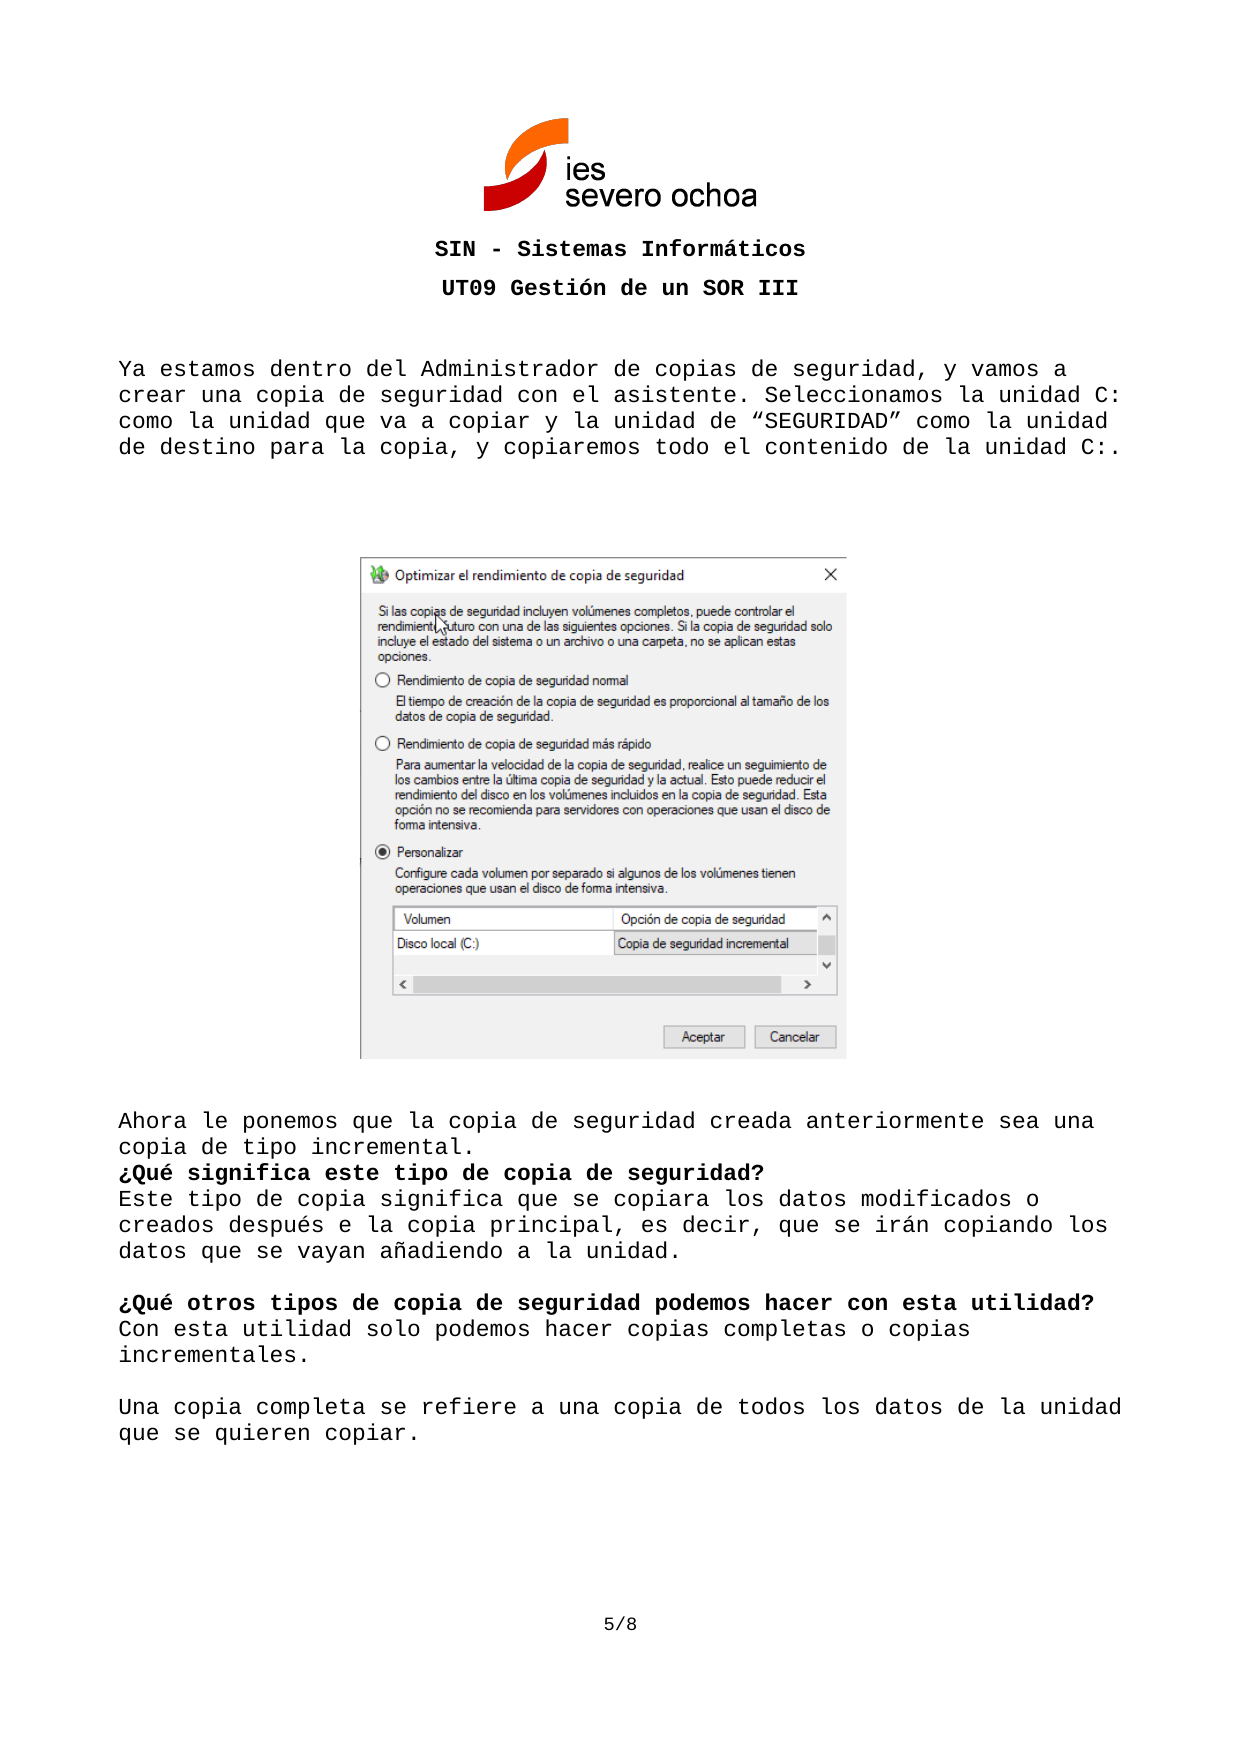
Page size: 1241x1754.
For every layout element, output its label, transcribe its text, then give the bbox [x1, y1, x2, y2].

text Con esta utilidad solo podemos hacer copias completas o copias incrementales. [118, 1317, 1122, 1369]
text Ya estamos dentro del Administrador de copias de seguridad, y vamos a crear una copia de seguridad con el asistente. Seleccionamos la unidad C: como la unidad que va a copiar y la unidad de “SEGURIDAD” como la unidad de destino para la copia, y copiaremos todo el contenido de la unidad C:. [118, 357, 1122, 461]
text Este tipo de copia significa que se copiara los datos modificados o creados después e la copia principal, es decir, que se irán copiando los datos que se vayan añadiendo a la unidad. [118, 1187, 1122, 1265]
text Ahora le ponemos que la copia de seguridad creada anteriormente sea una copia de tipo incremental. [118, 1110, 1122, 1162]
text ¿Qué significa este tipo de copia de seguridad? [118, 1162, 1122, 1187]
text ¿Qué otros tipos de copia de seguridad podemos hacer con esta utilidad? [118, 1291, 1122, 1317]
picture [483, 118, 757, 211]
picture [359, 556, 847, 1059]
text Una copia completa se refiere a una copia de todos los datos de la unidad que se quieren copiar. [118, 1395, 1122, 1447]
